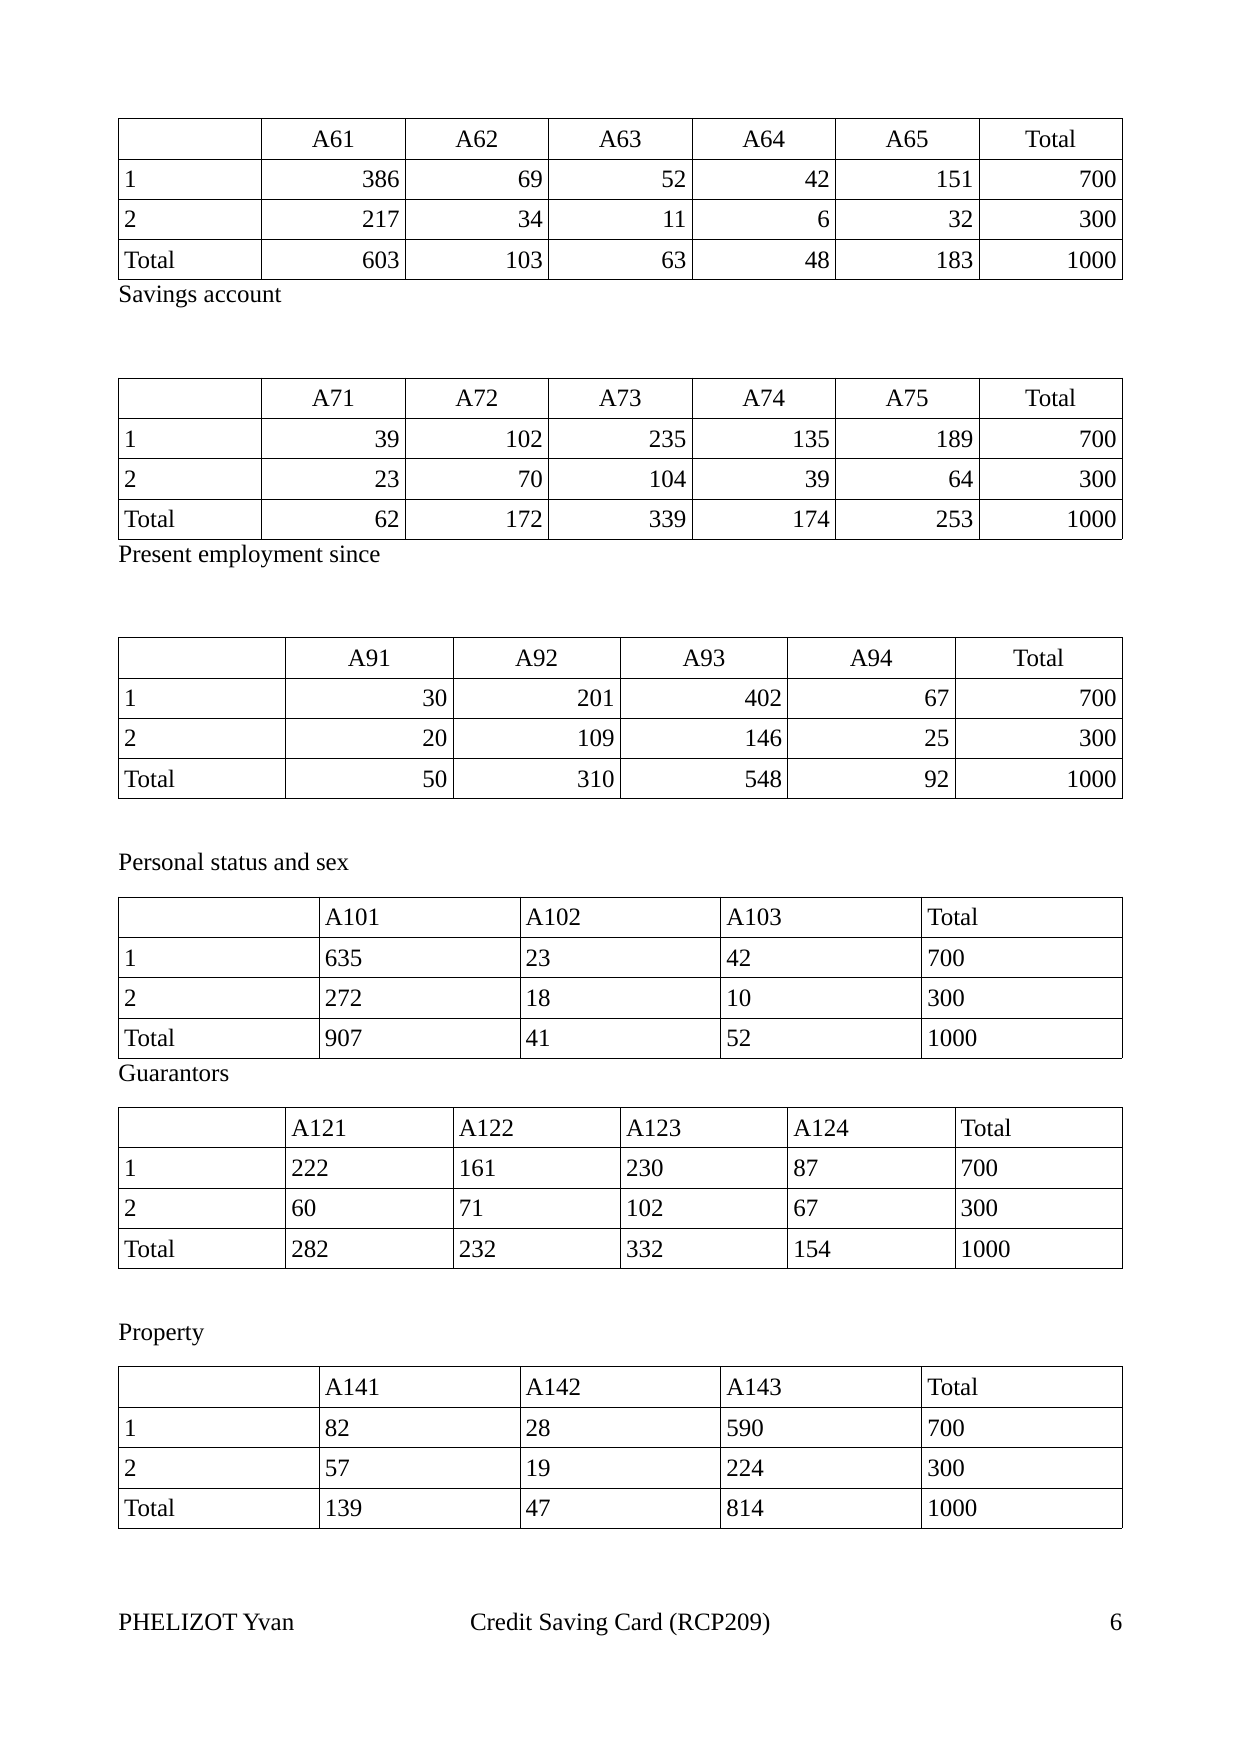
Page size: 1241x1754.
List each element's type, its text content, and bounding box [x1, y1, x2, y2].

table_cell 2 [119, 719, 285, 758]
table_cell 42 [721, 938, 921, 977]
table_cell 102 [621, 1189, 787, 1228]
text Savings account [118, 280, 1122, 308]
table_cell 47 [521, 1489, 720, 1528]
table_cell 2 [119, 978, 319, 1017]
table_cell 62 [262, 500, 405, 539]
table_cell 224 [721, 1448, 921, 1487]
table_cell 42 [693, 160, 835, 199]
table_cell 63 [549, 240, 692, 279]
table_cell 52 [549, 160, 692, 199]
table_header [119, 1108, 285, 1147]
table_cell 700 [980, 419, 1122, 458]
table_cell Total [119, 1229, 285, 1268]
table_cell Total [119, 500, 261, 539]
table_cell 700 [956, 1148, 1122, 1188]
text Guarantors [118, 1059, 1122, 1087]
table_cell 232 [454, 1229, 620, 1268]
table_cell 41 [521, 1019, 720, 1058]
table_header [119, 1367, 319, 1407]
table_cell 700 [956, 679, 1122, 718]
table_header A142 [521, 1367, 720, 1407]
table_header A91 [286, 638, 453, 677]
table_cell 1000 [980, 500, 1122, 539]
table_cell 300 [980, 459, 1122, 498]
table_cell 272 [320, 978, 520, 1017]
table_cell 2 [119, 200, 261, 239]
table_cell 23 [262, 459, 405, 498]
table_cell 1 [119, 679, 285, 718]
table_cell 300 [956, 719, 1122, 758]
table_cell 217 [262, 200, 405, 239]
table_cell 103 [406, 240, 548, 279]
table_cell 174 [693, 500, 835, 539]
table_cell 386 [262, 160, 405, 199]
table_header A93 [621, 638, 787, 677]
table_header A124 [788, 1108, 955, 1147]
table_cell 189 [836, 419, 979, 458]
table_header Total [922, 898, 1122, 937]
table_header A92 [454, 638, 620, 677]
table_cell 82 [320, 1408, 520, 1447]
table_header A122 [454, 1108, 620, 1147]
table_cell 907 [320, 1019, 520, 1058]
table_cell 92 [788, 759, 955, 798]
table_cell 64 [836, 459, 979, 498]
table_cell 402 [621, 679, 787, 718]
table_cell 230 [621, 1148, 787, 1188]
table_cell 282 [286, 1229, 453, 1268]
table_cell Total [119, 240, 261, 279]
table_cell 67 [788, 679, 955, 718]
table_cell 1000 [922, 1489, 1122, 1528]
table_cell 201 [454, 679, 620, 718]
table_cell 48 [693, 240, 835, 279]
table_header Total [980, 119, 1122, 158]
table_cell 32 [836, 200, 979, 239]
text Present employment since [118, 540, 1122, 568]
table_cell 222 [286, 1148, 453, 1188]
table_cell 135 [693, 419, 835, 458]
table_cell 548 [621, 759, 787, 798]
table_cell 1 [119, 938, 319, 977]
table_cell 700 [922, 938, 1122, 977]
table_header Total [980, 379, 1122, 418]
table_header A94 [788, 638, 955, 677]
table_cell 28 [521, 1408, 720, 1447]
table_cell 67 [788, 1189, 955, 1228]
table_cell 253 [836, 500, 979, 539]
table_cell 6 [693, 200, 835, 239]
table_header A61 [262, 119, 405, 158]
text Personal status and sex [118, 847, 1122, 876]
table_header A143 [721, 1367, 921, 1407]
table_header A71 [262, 379, 405, 418]
table_cell 235 [549, 419, 692, 458]
table_header A64 [693, 119, 835, 158]
table_header A62 [406, 119, 548, 158]
table_header [119, 119, 261, 158]
table_cell 332 [621, 1229, 787, 1268]
table_header A121 [286, 1108, 453, 1147]
table_cell 52 [721, 1019, 921, 1058]
table_cell 146 [621, 719, 787, 758]
table_header A141 [320, 1367, 520, 1407]
table_header A102 [521, 898, 720, 937]
table_cell 310 [454, 759, 620, 798]
table_cell 30 [286, 679, 453, 718]
table_cell 300 [922, 978, 1122, 1017]
table_cell 60 [286, 1189, 453, 1228]
table_cell 102 [406, 419, 548, 458]
table_cell 23 [521, 938, 720, 977]
table_cell 1 [119, 160, 261, 199]
table_header A72 [406, 379, 548, 418]
table_header A103 [721, 898, 921, 937]
table_cell 11 [549, 200, 692, 239]
table_cell 109 [454, 719, 620, 758]
table_cell 1000 [980, 240, 1122, 279]
table_cell Total [119, 1489, 319, 1528]
table_header A74 [693, 379, 835, 418]
table_header Total [922, 1367, 1122, 1407]
table_cell 1000 [956, 759, 1122, 798]
table_cell 300 [956, 1189, 1122, 1228]
table_cell 700 [980, 160, 1122, 199]
table_cell 172 [406, 500, 548, 539]
table_cell 1000 [956, 1229, 1122, 1268]
table_cell 57 [320, 1448, 520, 1487]
table_cell 25 [788, 719, 955, 758]
table_header [119, 638, 285, 677]
table_cell 2 [119, 459, 261, 498]
table_cell 34 [406, 200, 548, 239]
table_cell 87 [788, 1148, 955, 1188]
table_cell 70 [406, 459, 548, 498]
table_header A63 [549, 119, 692, 158]
table_header [119, 898, 319, 937]
table_cell 2 [119, 1189, 285, 1228]
table_cell 339 [549, 500, 692, 539]
table_cell 814 [721, 1489, 921, 1528]
table_cell 635 [320, 938, 520, 977]
table_cell 1000 [922, 1019, 1122, 1058]
table_cell 590 [721, 1408, 921, 1447]
table_header A101 [320, 898, 520, 937]
table_cell 20 [286, 719, 453, 758]
table_header [119, 379, 261, 418]
table_cell 18 [521, 978, 720, 1017]
table_cell 183 [836, 240, 979, 279]
table_cell 39 [693, 459, 835, 498]
text Property [118, 1317, 1122, 1346]
table_cell 69 [406, 160, 548, 199]
table_cell 161 [454, 1148, 620, 1188]
table_cell 71 [454, 1189, 620, 1228]
table_cell 151 [836, 160, 979, 199]
table_cell 603 [262, 240, 405, 279]
table_cell Total [119, 1019, 319, 1058]
table_header A65 [836, 119, 979, 158]
table_cell 700 [922, 1408, 1122, 1447]
table_cell 19 [521, 1448, 720, 1487]
table_cell 50 [286, 759, 453, 798]
table_header A73 [549, 379, 692, 418]
table_cell 104 [549, 459, 692, 498]
table_cell 10 [721, 978, 921, 1017]
table_cell 39 [262, 419, 405, 458]
table_header Total [956, 638, 1122, 677]
table_cell Total [119, 759, 285, 798]
table_cell 139 [320, 1489, 520, 1528]
table_cell 1 [119, 419, 261, 458]
table_header A123 [621, 1108, 787, 1147]
table_cell 2 [119, 1448, 319, 1487]
table_cell 300 [922, 1448, 1122, 1487]
table_cell 300 [980, 200, 1122, 239]
table_cell 1 [119, 1408, 319, 1447]
table_cell 1 [119, 1148, 285, 1188]
table_cell 154 [788, 1229, 955, 1268]
table_header Total [956, 1108, 1122, 1147]
table_header A75 [836, 379, 979, 418]
